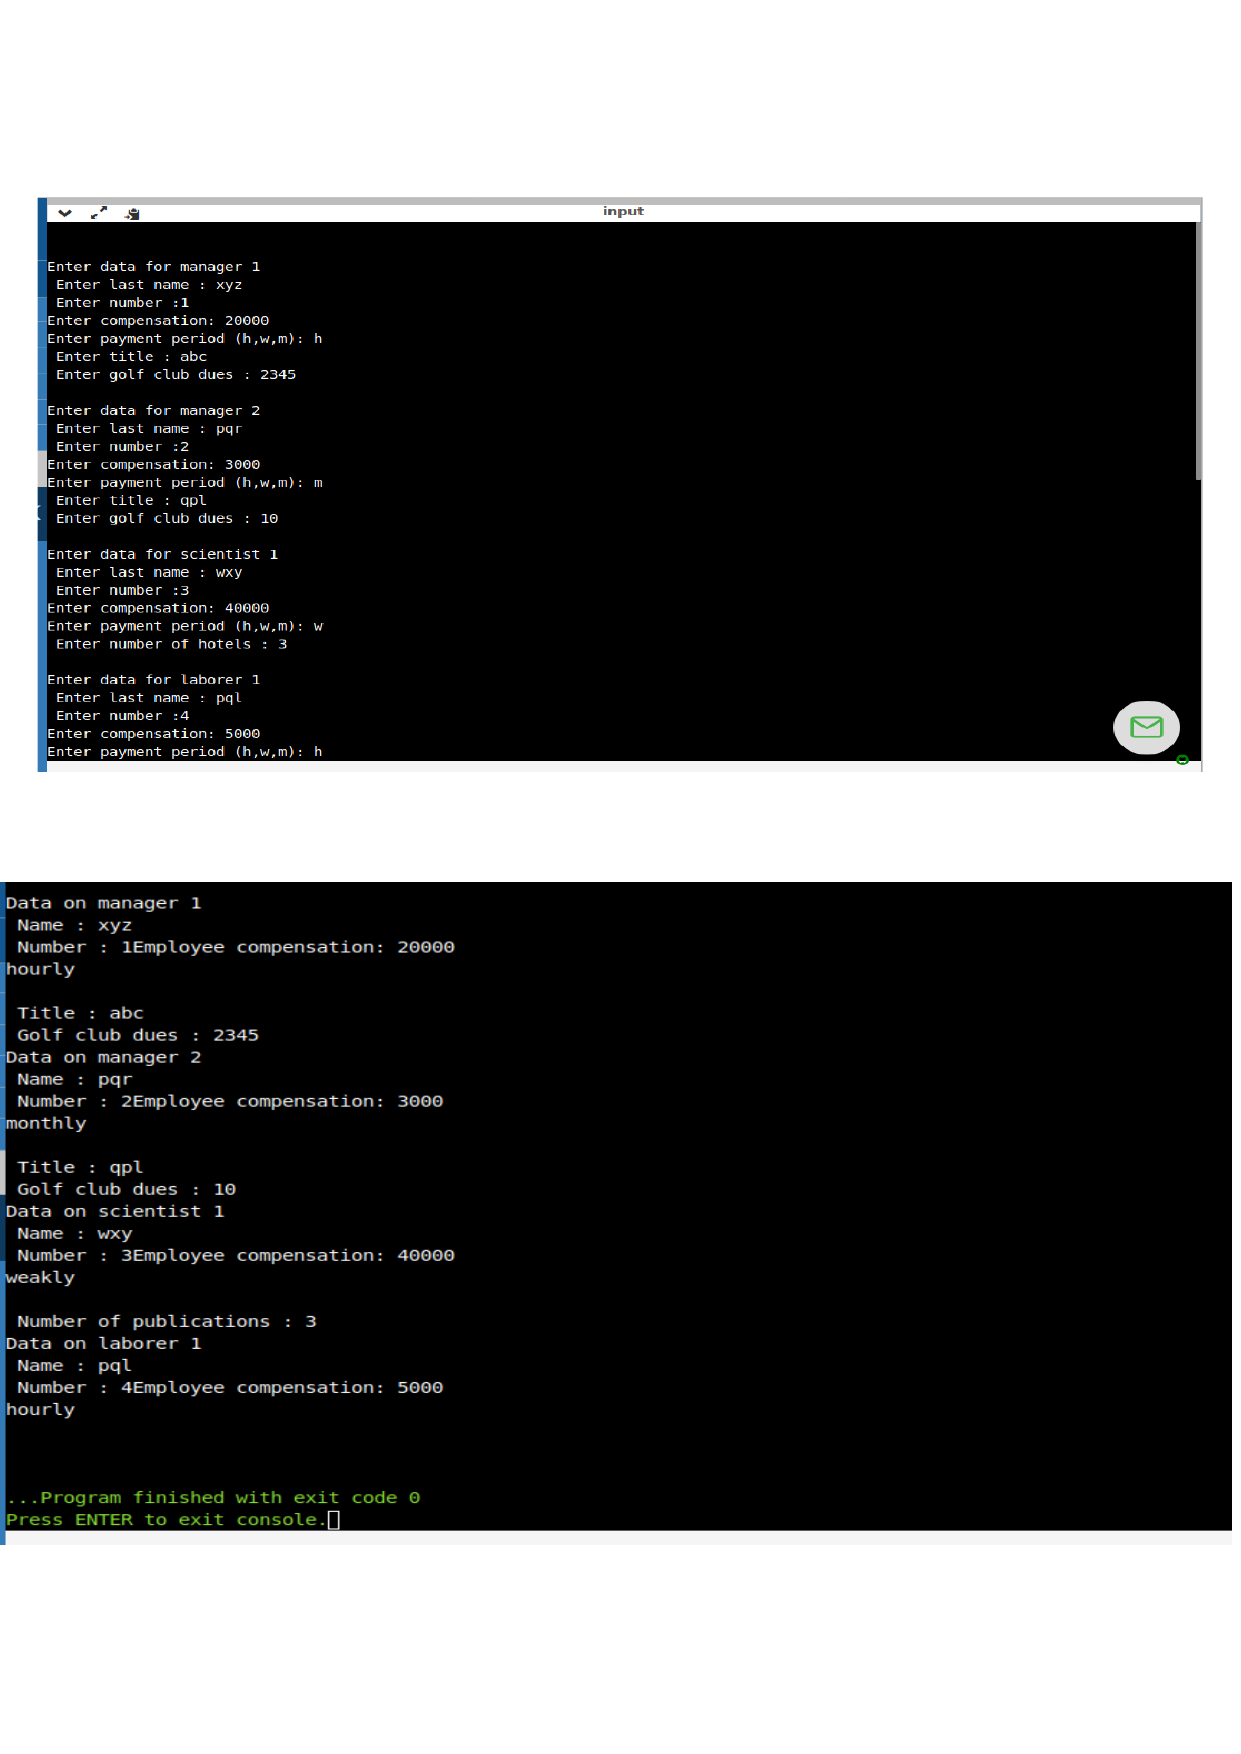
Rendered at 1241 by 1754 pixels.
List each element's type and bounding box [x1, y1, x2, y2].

picture [0, 882, 1232, 1545]
picture [37, 197, 1203, 772]
